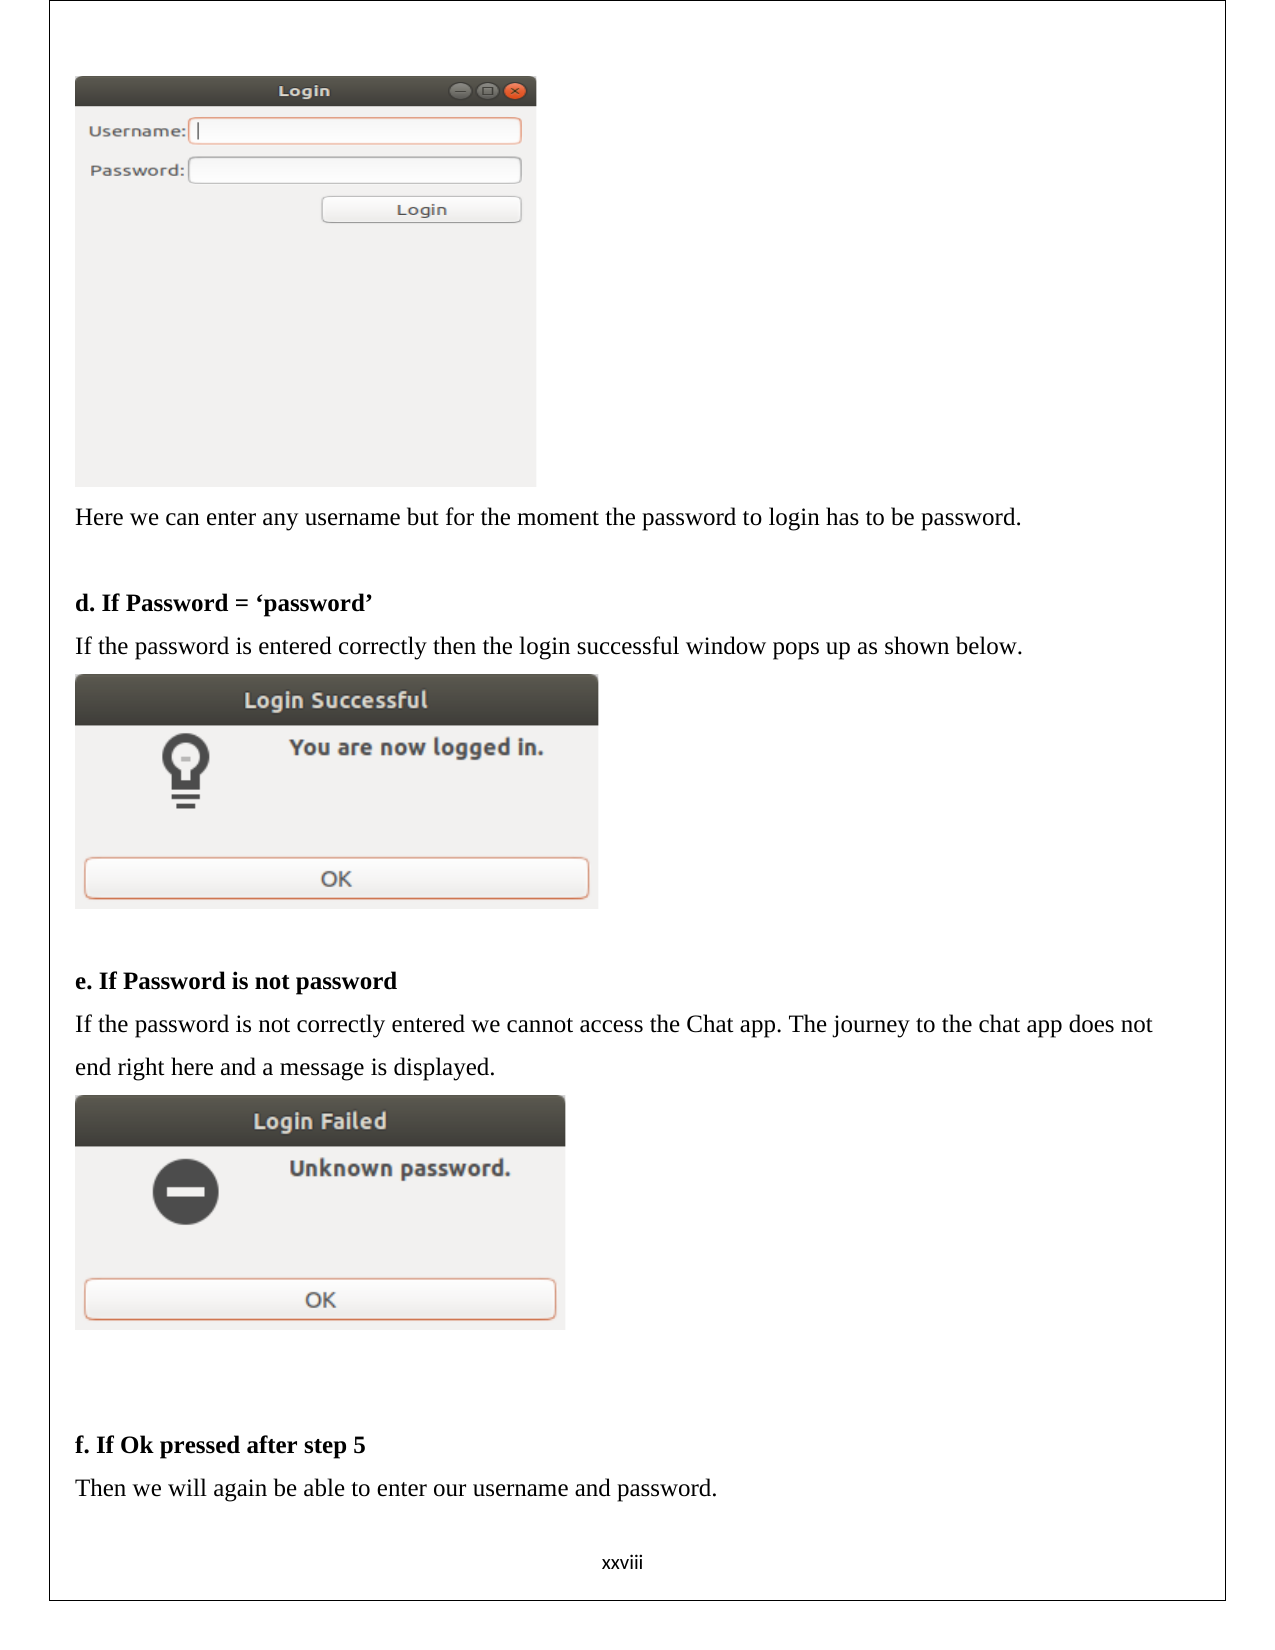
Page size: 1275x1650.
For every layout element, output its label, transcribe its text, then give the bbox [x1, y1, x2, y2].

text Here we can enter any username but for the moment the password to login has to be password. [75, 502, 1170, 530]
text If the password is entered correctly then the login successful window pops up as shown below. [75, 631, 1170, 660]
text e. If Password is not password [75, 966, 1170, 995]
text Then we will again be able to enter our username and password. [75, 1473, 1170, 1502]
picture [75, 1095, 566, 1330]
text d. If Password = ‘password’ [75, 588, 1170, 617]
picture [75, 76, 537, 487]
text If the password is not correctly entered we cannot access the Chat app. The journey to the chat app does not end right here and a message is displayed. [75, 1009, 1170, 1081]
text f. If Ok pressed after step 5 [75, 1430, 1170, 1459]
picture [75, 674, 599, 909]
